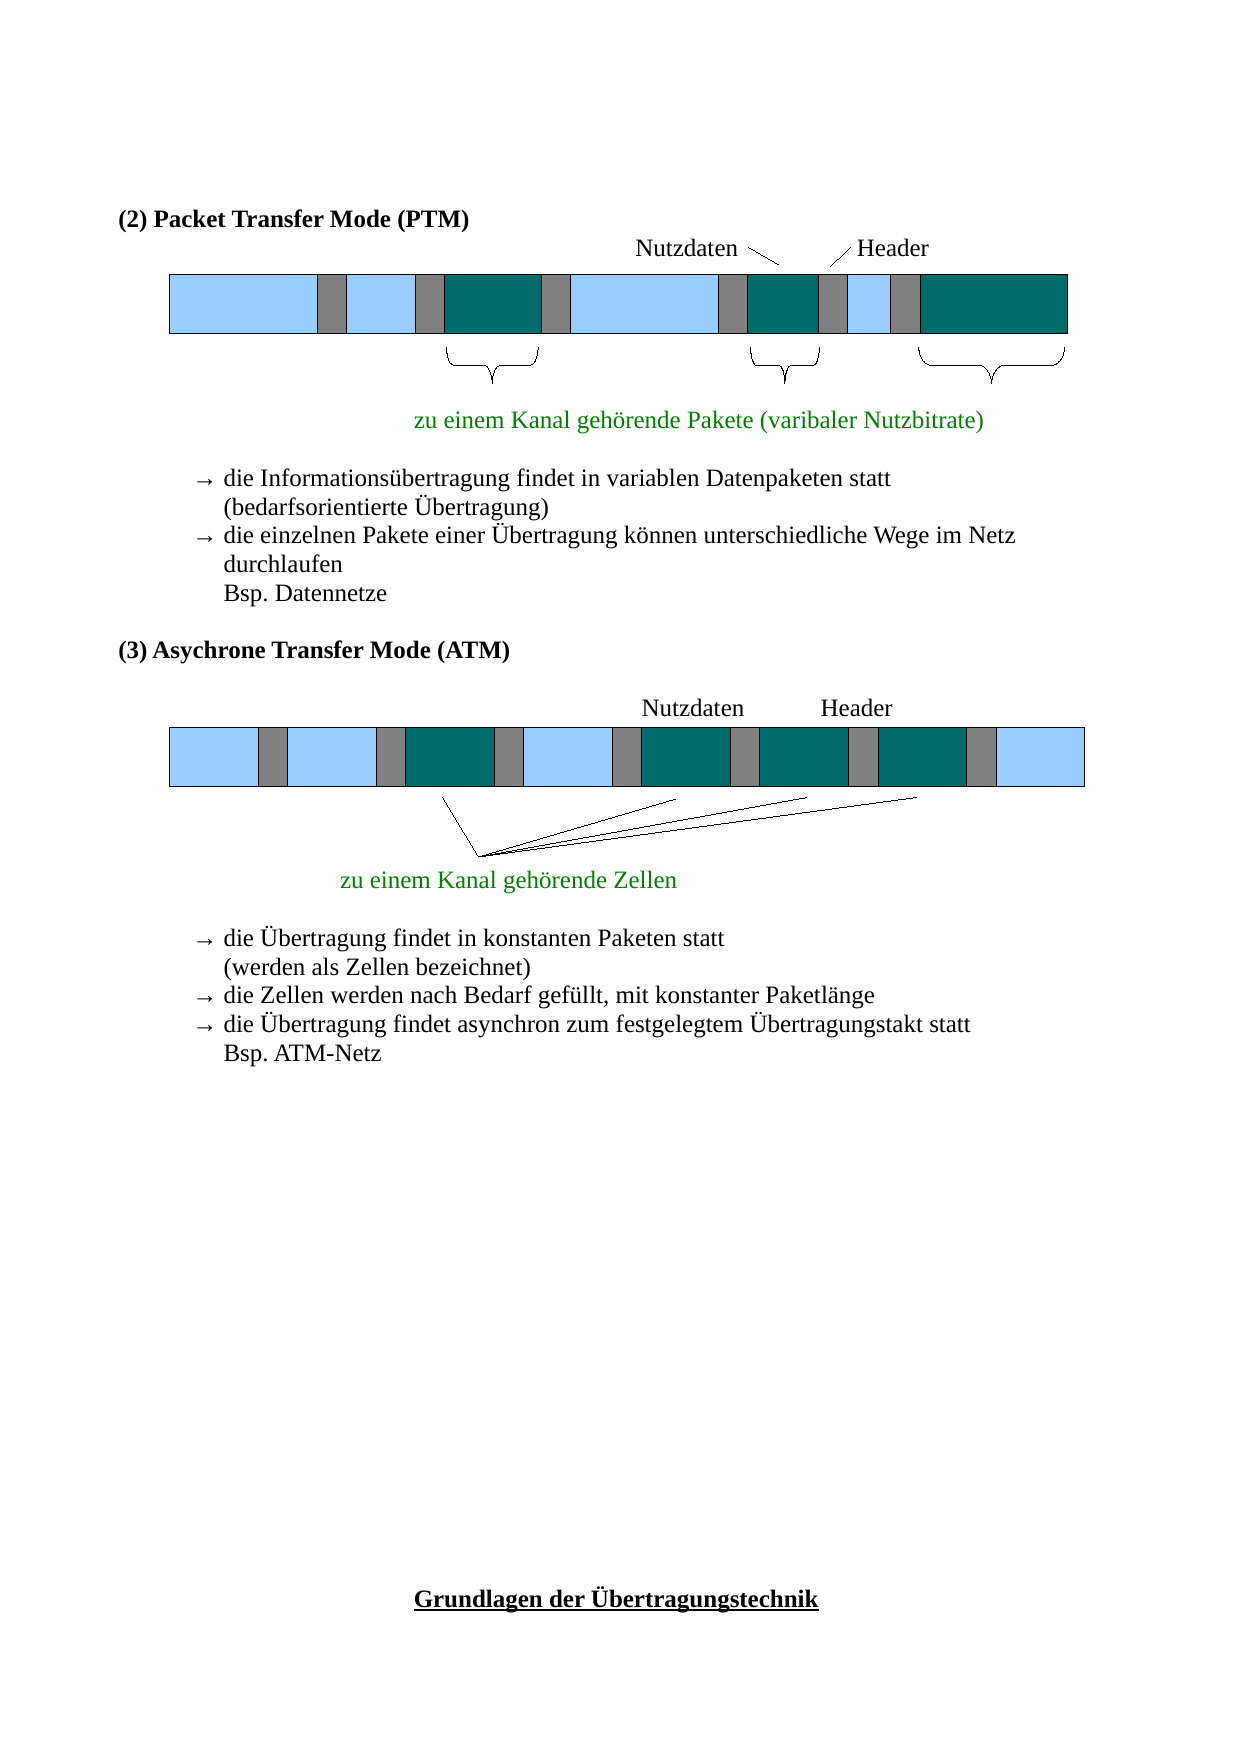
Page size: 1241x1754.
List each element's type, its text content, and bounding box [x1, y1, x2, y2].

text Bsp. Datennetze [118, 578, 1122, 607]
text (bedarfsorientierte Übertragung) [118, 492, 1122, 521]
text → die Zellen werden nach Bedarf gefüllt, mit konstanter Paketlänge [118, 981, 1122, 1009]
text zu einem Kanal gehörende Pakete (varibaler Nutzbitrate) [118, 406, 1122, 434]
text → die Informationsübertragung findet in variablen Datenpaketen statt [118, 463, 1122, 492]
text → die einzelnen Pakete einer Übertragung können unterschiedliche Wege im Netz [118, 521, 1122, 549]
text durchlaufen [118, 549, 1122, 578]
text Bsp. ATM-Netz [118, 1038, 1122, 1067]
text → die Übertragung findet asynchron zum festgelegtem Übertragungstakt statt [118, 1009, 1122, 1038]
text Grundlagen der Übertragungstechnik [118, 1584, 1122, 1613]
text → die Übertragung findet in konstanten Paketen statt [118, 923, 1122, 952]
text Nutzdaten Header [118, 693, 1122, 722]
text Nutzdaten Header [118, 233, 1122, 262]
text zu einem Kanal gehörende Zellen [118, 866, 1122, 894]
text (3) Asychrone Transfer Mode (ATM) [118, 636, 1122, 664]
text (2) Packet Transfer Mode (PTM) [118, 204, 1122, 233]
text (werden als Zellen bezeichnet) [118, 952, 1122, 981]
